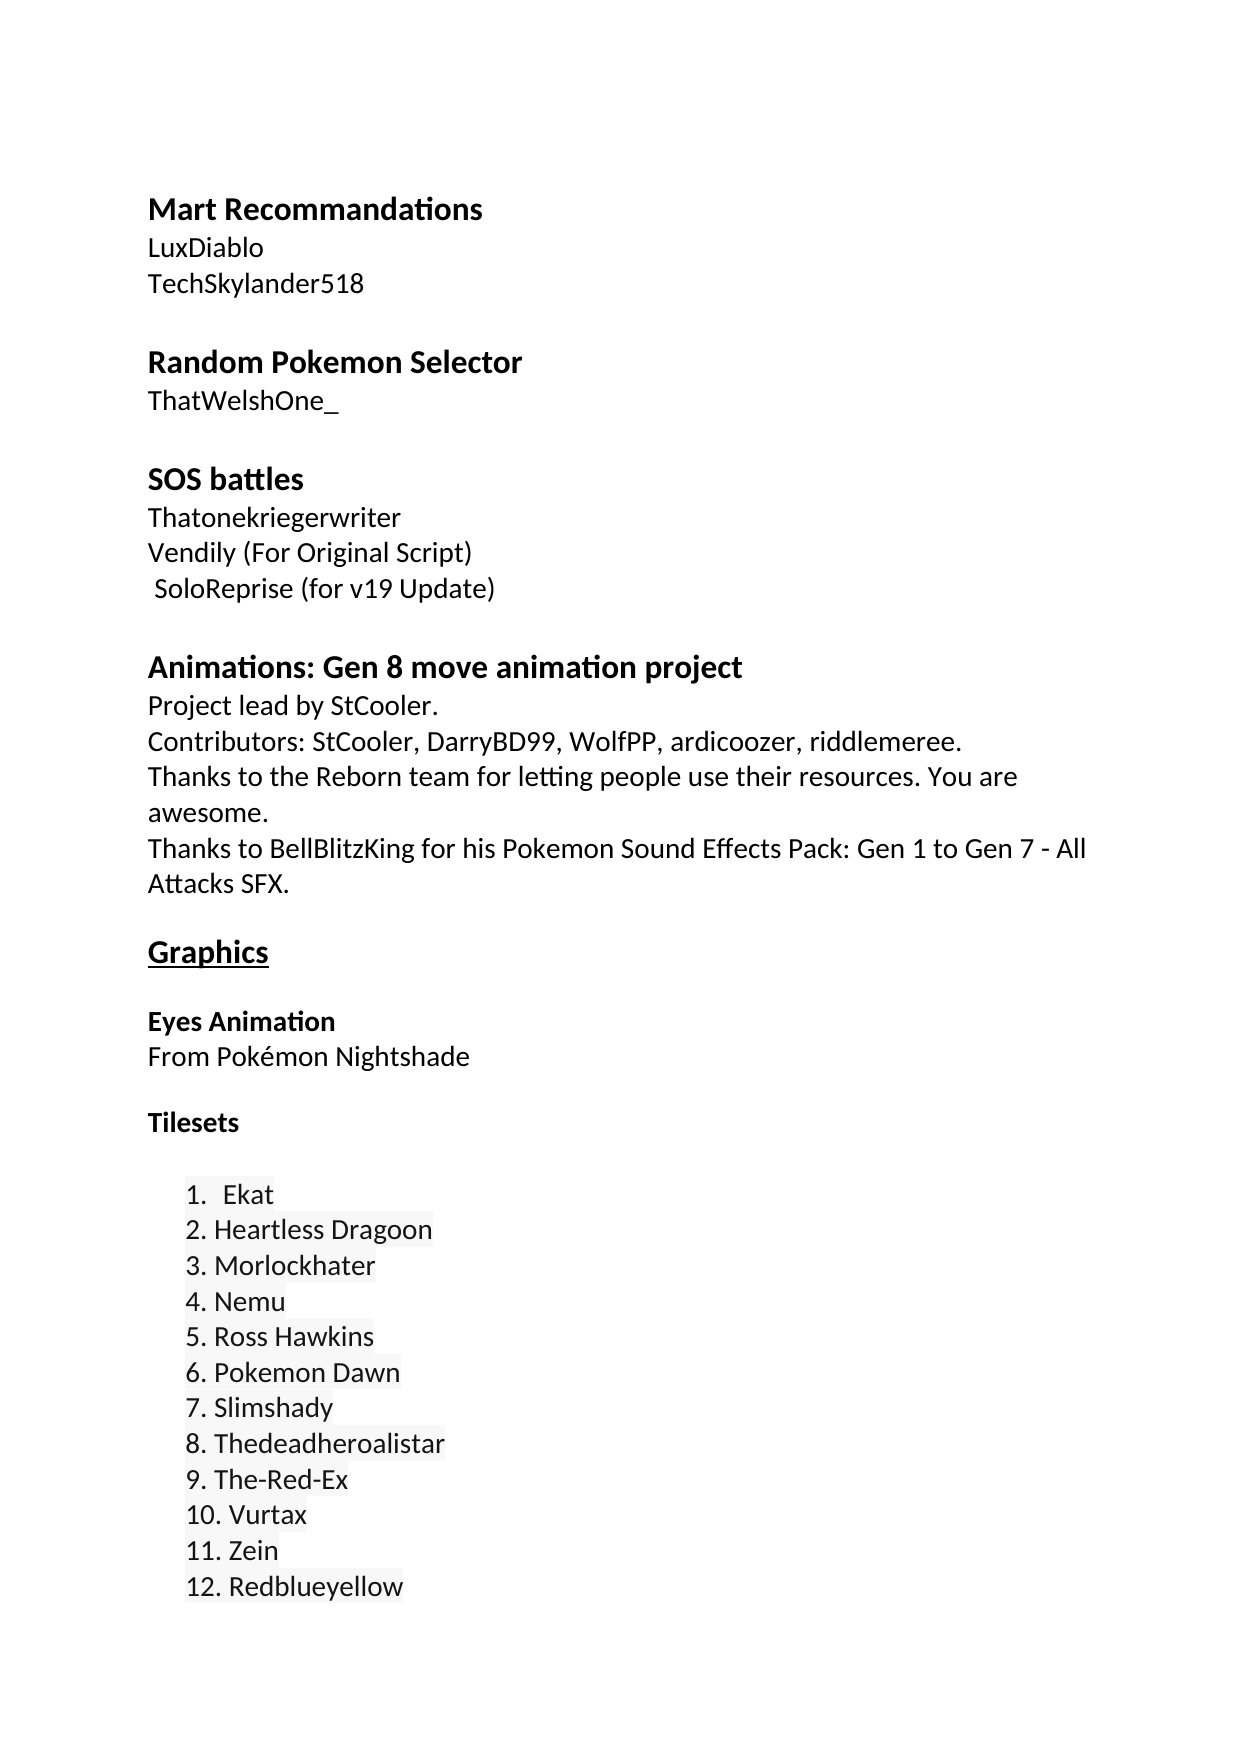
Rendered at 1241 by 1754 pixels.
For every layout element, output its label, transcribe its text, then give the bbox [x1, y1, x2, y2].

text Project lead by StCooler. [148, 687, 1093, 723]
text LuxDiablo [148, 229, 1093, 265]
text Graphics [148, 931, 1093, 972]
text Contributors: StCooler, DarryBD99, WolfPP, ardicoozer, riddlemeree. [148, 723, 1093, 758]
text Random Pokemon Selector [148, 341, 1093, 382]
text Mart Recommandations [148, 188, 1093, 229]
text SOS battles [148, 458, 1093, 499]
text Thatonekriegerwriter [148, 499, 1093, 534]
text Thanks to the Reborn team for letting people use their resources. You are awesome. [148, 758, 1093, 830]
text Eyes Animation [148, 1003, 1093, 1038]
text Thanks to BellBlitzKing for his Pokemon Sound Effects Pack: Gen 1 to Gen 7 - All Attacks SFX. [148, 830, 1093, 901]
text TechSkylander518 [148, 265, 1093, 300]
text 2. Heartless Dragoon 3. Morlockhater 4. Nemu 5. Ross Hawkins 6. Pokemon Dawn 7. Slimshady 8. Thedeadheroalistar 9. The-Red-Ex 10. Vurtax 11. Zein 12. Redblueyellow [185, 1211, 1093, 1603]
text Vendily (For Original Script) [148, 534, 1093, 570]
text SoloReprise (for v19 Update) [148, 570, 1093, 606]
list Ekat [185, 1176, 1093, 1211]
text From Pokémon Nightshade [148, 1038, 1093, 1074]
text ThatWelshOne_ [148, 382, 1093, 417]
text Tilesets [148, 1104, 1093, 1140]
text Animations: Gen 8 move animation project [148, 646, 1093, 687]
